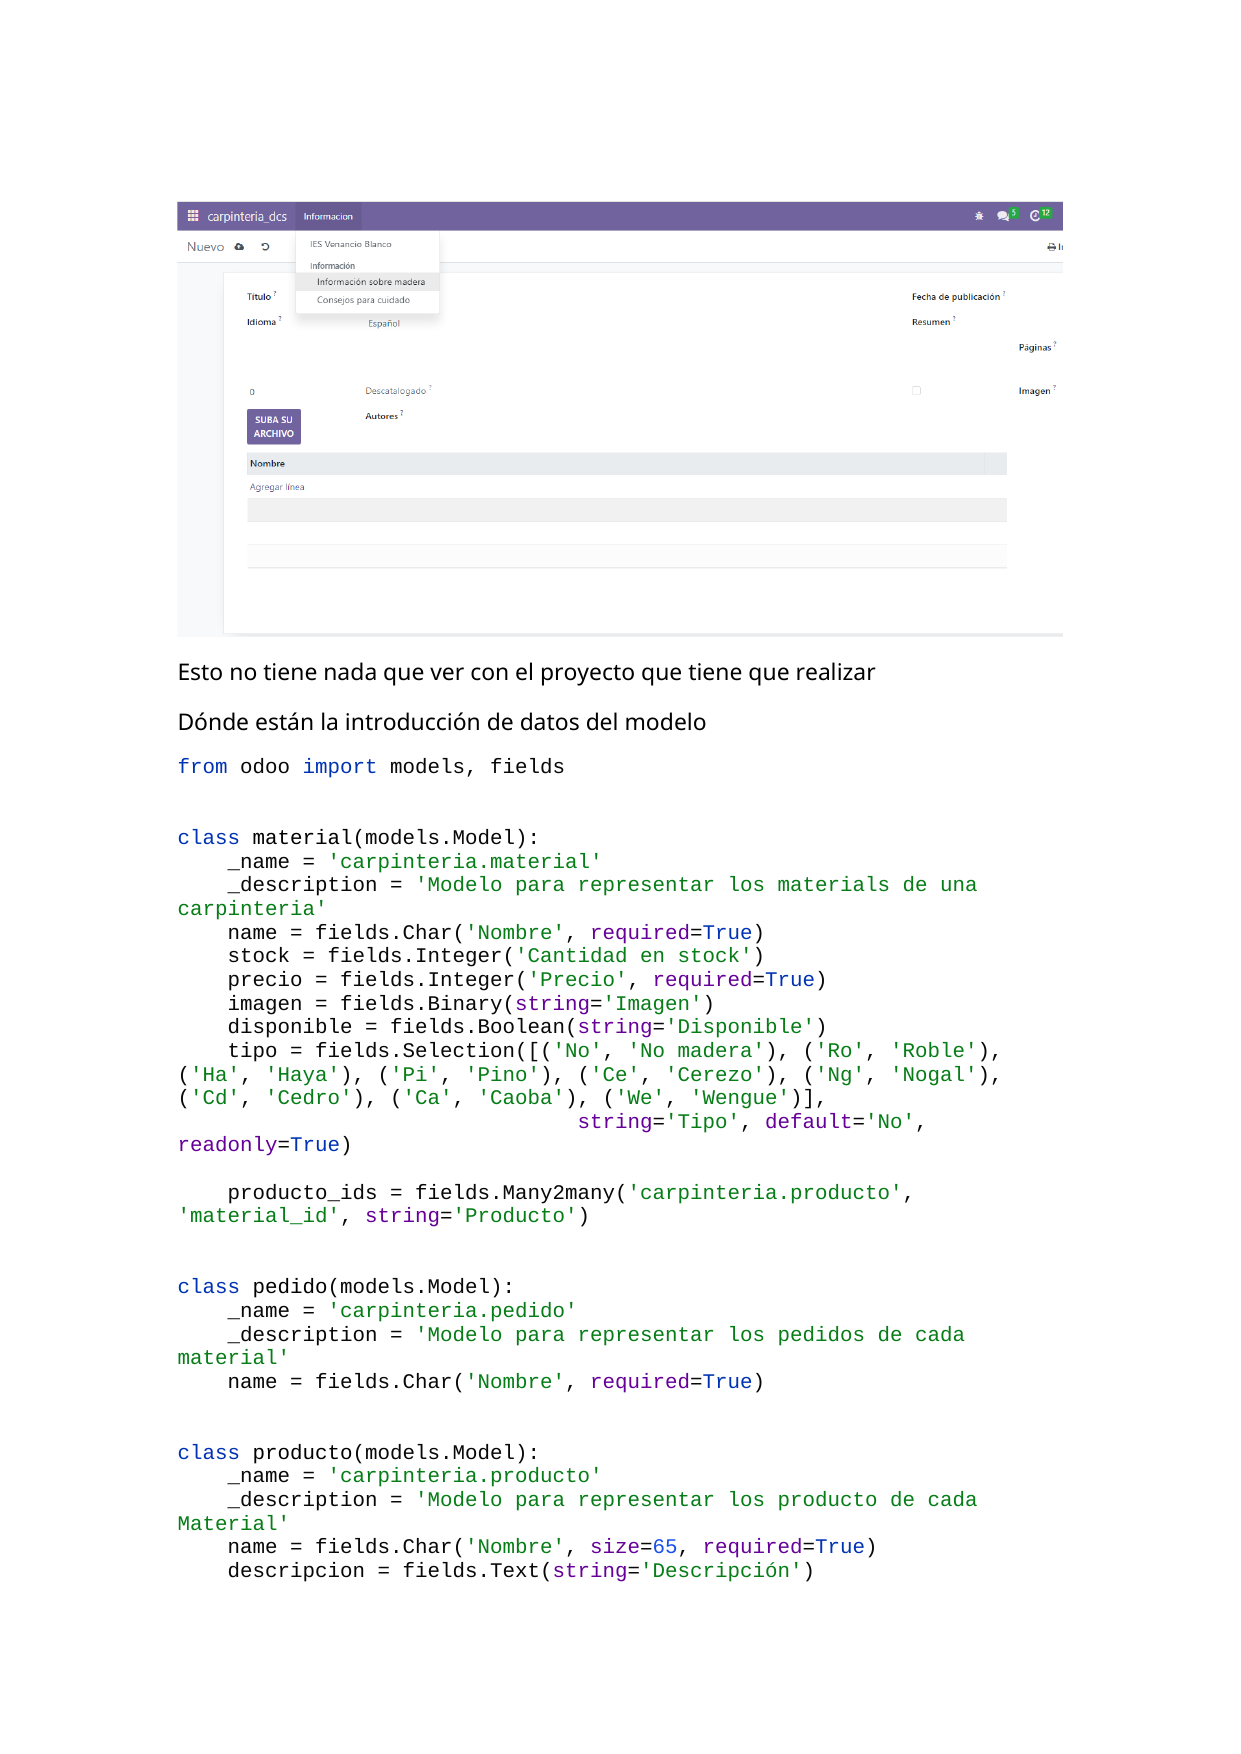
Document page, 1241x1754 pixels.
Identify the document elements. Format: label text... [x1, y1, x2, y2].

text from odoo import models, fields class material(models.Model): _name = 'carpinteria.material' _description = 'Modelo para representar los materials de una carpinteria' name = fields.Char('Nombre', required=True) stock = fields.Integer('Cantidad en stock') precio = fields.Integer('Precio', required=True) imagen = fields.Binary(string='Imagen') disponible = fields.Boolean(string='Disponible') tipo = fields.Selection([('No', 'No madera'), ('Ro', 'Roble'), ('Ha', 'Haya'), ('Pi', 'Pino'), ('Ce', 'Cerezo'), ('Ng', 'Nogal'), ('Cd', 'Cedro'), ('Ca', 'Caoba'), ('We', 'Wengue')], string='Tipo', default='No', readonly=True) producto_ids = fields.Many2many('carpinteria.producto', 'material_id', string='Producto') class pedido(models.Model): _name = 'carpinteria.pedido' _description = 'Modelo para representar los pedidos de cada material' name = fields.Char('Nombre', required=True) class producto(models.Model): _name = 'carpinteria.producto' _description = 'Modelo para representar los producto de cada Material' name = fields.Char('Nombre', size=65, required=True) descripcion = fields.Text(string='Descripción') [177, 756, 1063, 1584]
text Esto no tiene nada que ver con el proyecto que tiene que realizar [177, 656, 1063, 687]
text Dónde están la introducción de datos del modelo [177, 706, 1063, 737]
